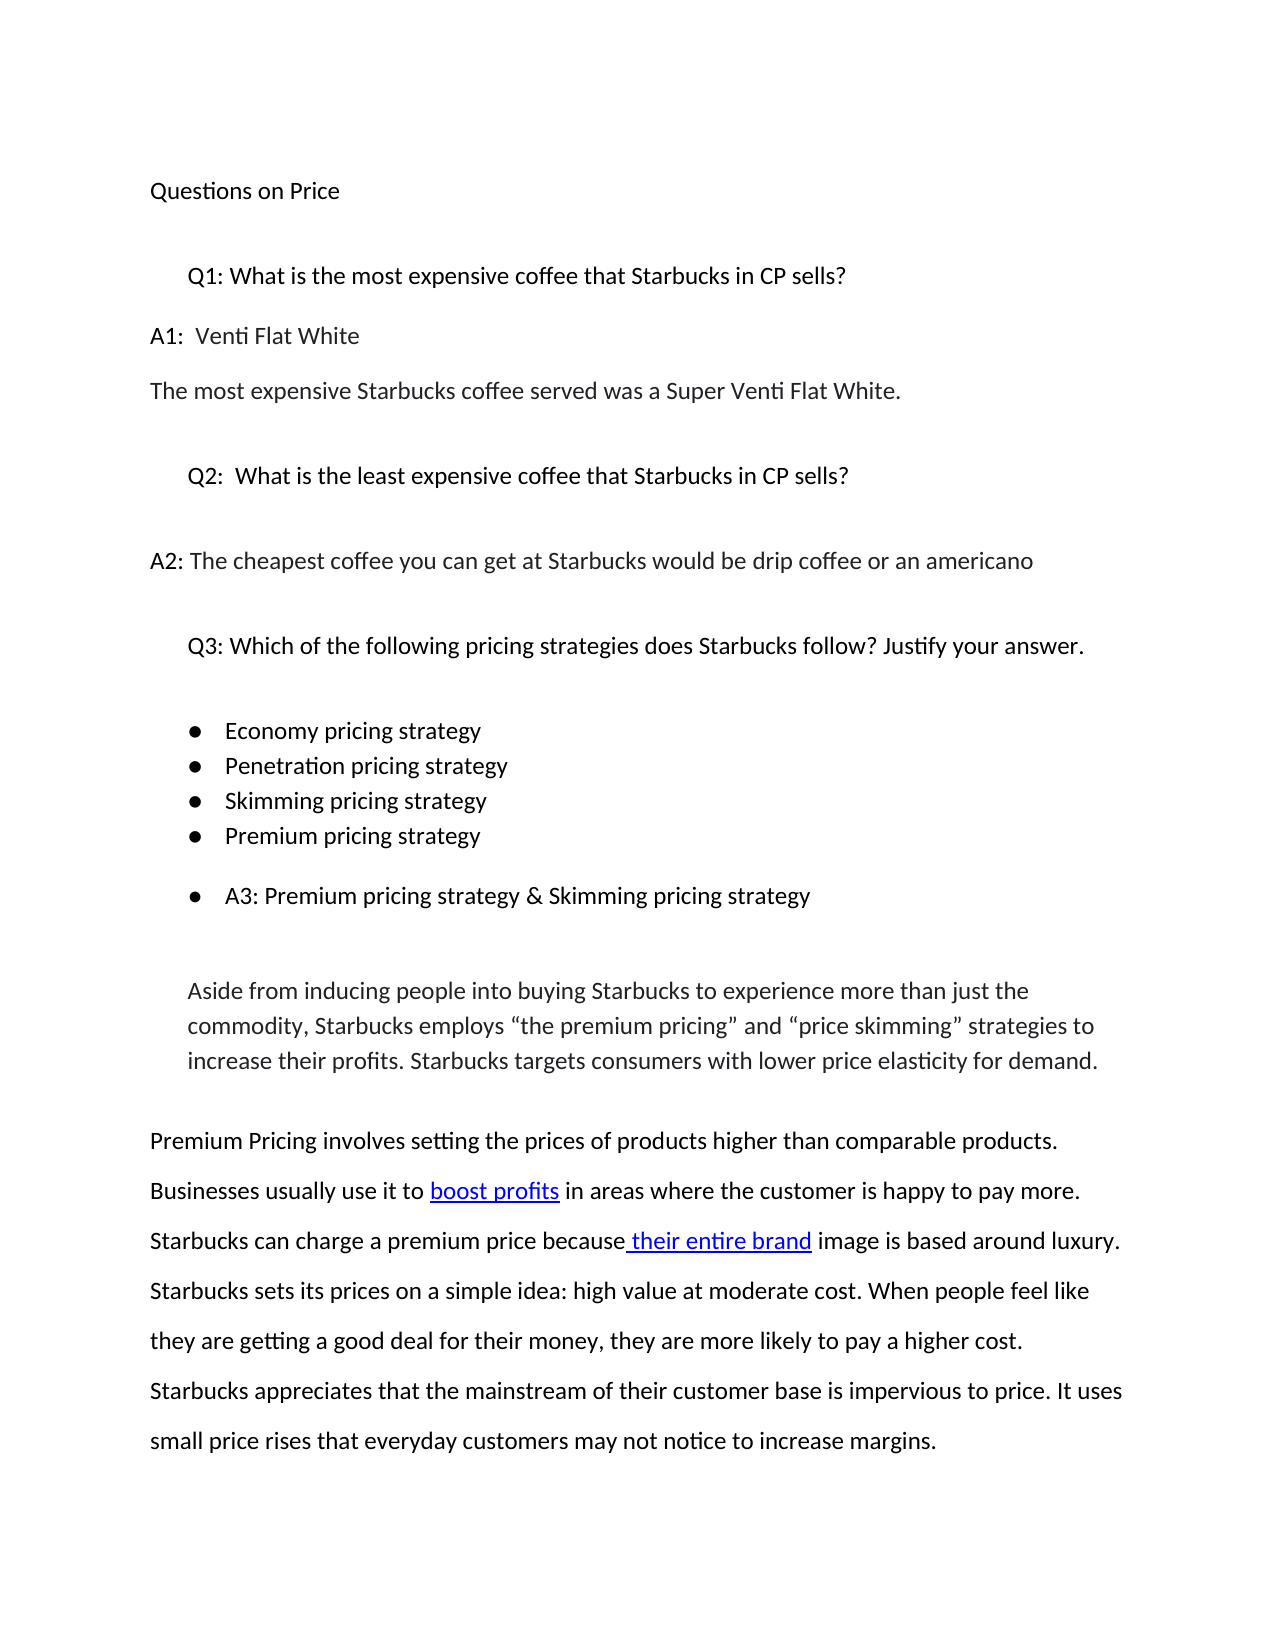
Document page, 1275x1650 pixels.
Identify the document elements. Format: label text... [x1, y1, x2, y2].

text The most expensive Starbucks coffee served was a Super Venti Flat White. [150, 376, 1125, 406]
text Aside from inducing people into buying Starbucks to experience more than just the commodity, Starbucks employs “the premium pricing” and “price skimming” strategies to increase their profits. Starbucks targets consumers with lower price elasticity for demand. [187, 976, 1125, 1076]
text Q2: What is the least expensive coffee that Starbucks in CP sells? [187, 461, 1125, 491]
text Questions on Price [150, 175, 1125, 206]
list Skimming pricing strategy [187, 786, 1125, 816]
list Economy pricing strategy [187, 716, 1125, 746]
list Premium pricing strategy [187, 821, 1125, 851]
text A1: Venti Flat White [150, 320, 1125, 351]
text Starbucks appreciates that the mainstream of their customer base is impervious to price. It uses small price rises that everyday customers may not notice to increase margins. [150, 1356, 1125, 1456]
list Penetration pricing strategy [187, 751, 1125, 781]
text Q1: What is the most expensive coffee that Starbucks in CP sells? [187, 260, 1125, 291]
text Q3: Which of the following pricing strategies does Starbucks follow? Justify your answer. [187, 631, 1125, 661]
text A2: The cheapest coffee you can get at Starbucks would be drip coffee or an americano [150, 546, 1125, 576]
list A3: Premium pricing strategy & Skimming pricing strategy [187, 881, 1125, 911]
text Premium Pricing involves setting the prices of products higher than comparable products. Businesses usually use it to boost profits in areas where the customer is happy to pay more. Starbucks can charge a premium price because their entire brand image is based around luxury. Starbucks sets its prices on a simple idea: high value at moderate cost. When people feel like they are getting a good deal for their money, they are more likely to pay a higher cost. [150, 1106, 1125, 1356]
